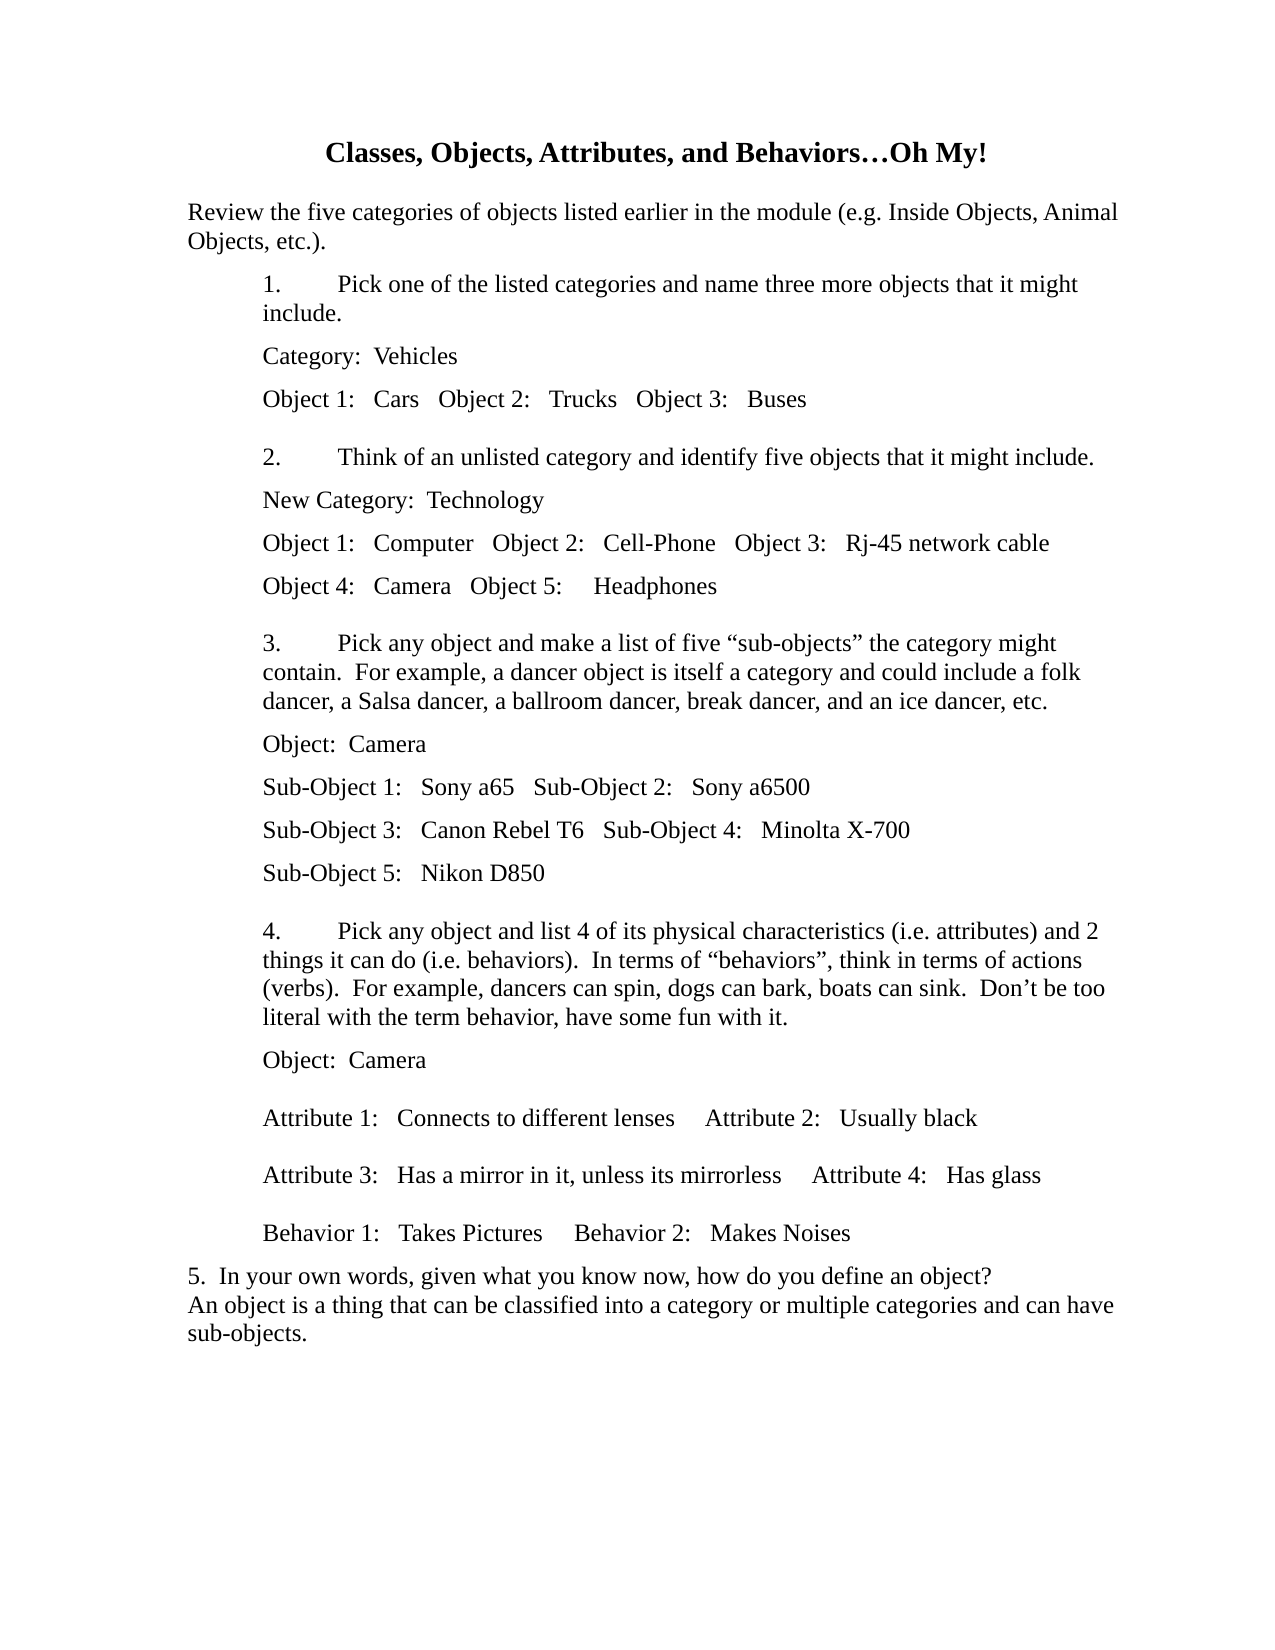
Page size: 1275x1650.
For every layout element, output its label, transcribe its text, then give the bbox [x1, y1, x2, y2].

text Review the five categories of objects listed earlier in the module (e.g. Inside Objects, Animal Objects, etc.). [187, 197, 1125, 255]
text Sub-Object 5: Nikon D850 [262, 858, 1125, 887]
text Sub-Object 1: Sony a65 Sub-Object 2: Sony a6500 [262, 772, 1125, 801]
list Pick any object and make a list of five “sub-objects” the category might contain. For example, a dancer object is itself a category and could include a folk dancer, a Salsa dancer, a ballroom dancer, break dancer, and an ice dancer, etc. [262, 628, 1125, 715]
text Category: Vehicles [262, 341, 1125, 370]
text 5. In your own words, given what you know now, how do you define an object? [187, 1261, 1125, 1290]
text Classes, Objects, Attributes, and Behaviors…Oh My! [187, 135, 1125, 168]
list Pick one of the listed categories and name three more objects that it might include. [262, 269, 1125, 327]
text An object is a thing that can be classified into a category or multiple categories and can have sub-objects. [187, 1290, 1125, 1347]
text Object: Camera [262, 1045, 1125, 1074]
text Behavior 1: Takes Pictures Behavior 2: Makes Noises [262, 1218, 1125, 1247]
text Object 1: Computer Object 2: Cell-Phone Object 3: Rj-45 network cable [262, 528, 1125, 557]
text Attribute 1: Connects to different lenses Attribute 2: Usually black [262, 1103, 1125, 1132]
text Sub-Object 3: Canon Rebel T6 Sub-Object 4: Minolta X-700 [262, 815, 1125, 844]
list Think of an unlisted category and identify five objects that it might include. [262, 442, 1125, 470]
text Object 4: Camera Object 5: Headphones [262, 571, 1125, 600]
text New Category: Technology [262, 485, 1125, 513]
text Object: Camera [262, 729, 1125, 758]
text Attribute 3: Has a mirror in it, unless its mirrorless Attribute 4: Has glass [262, 1160, 1125, 1189]
text Object 1: Cars Object 2: Trucks Object 3: Buses [262, 384, 1125, 413]
list Pick any object and list 4 of its physical characteristics (i.e. attributes) and 2 things it can do (i.e. behaviors). In terms of “behaviors”, think in terms of actions (verbs). For example, dancers can spin, dogs can bark, boats can sink. Don’t be too literal with the term behavior, have some fun with it. [262, 916, 1125, 1031]
